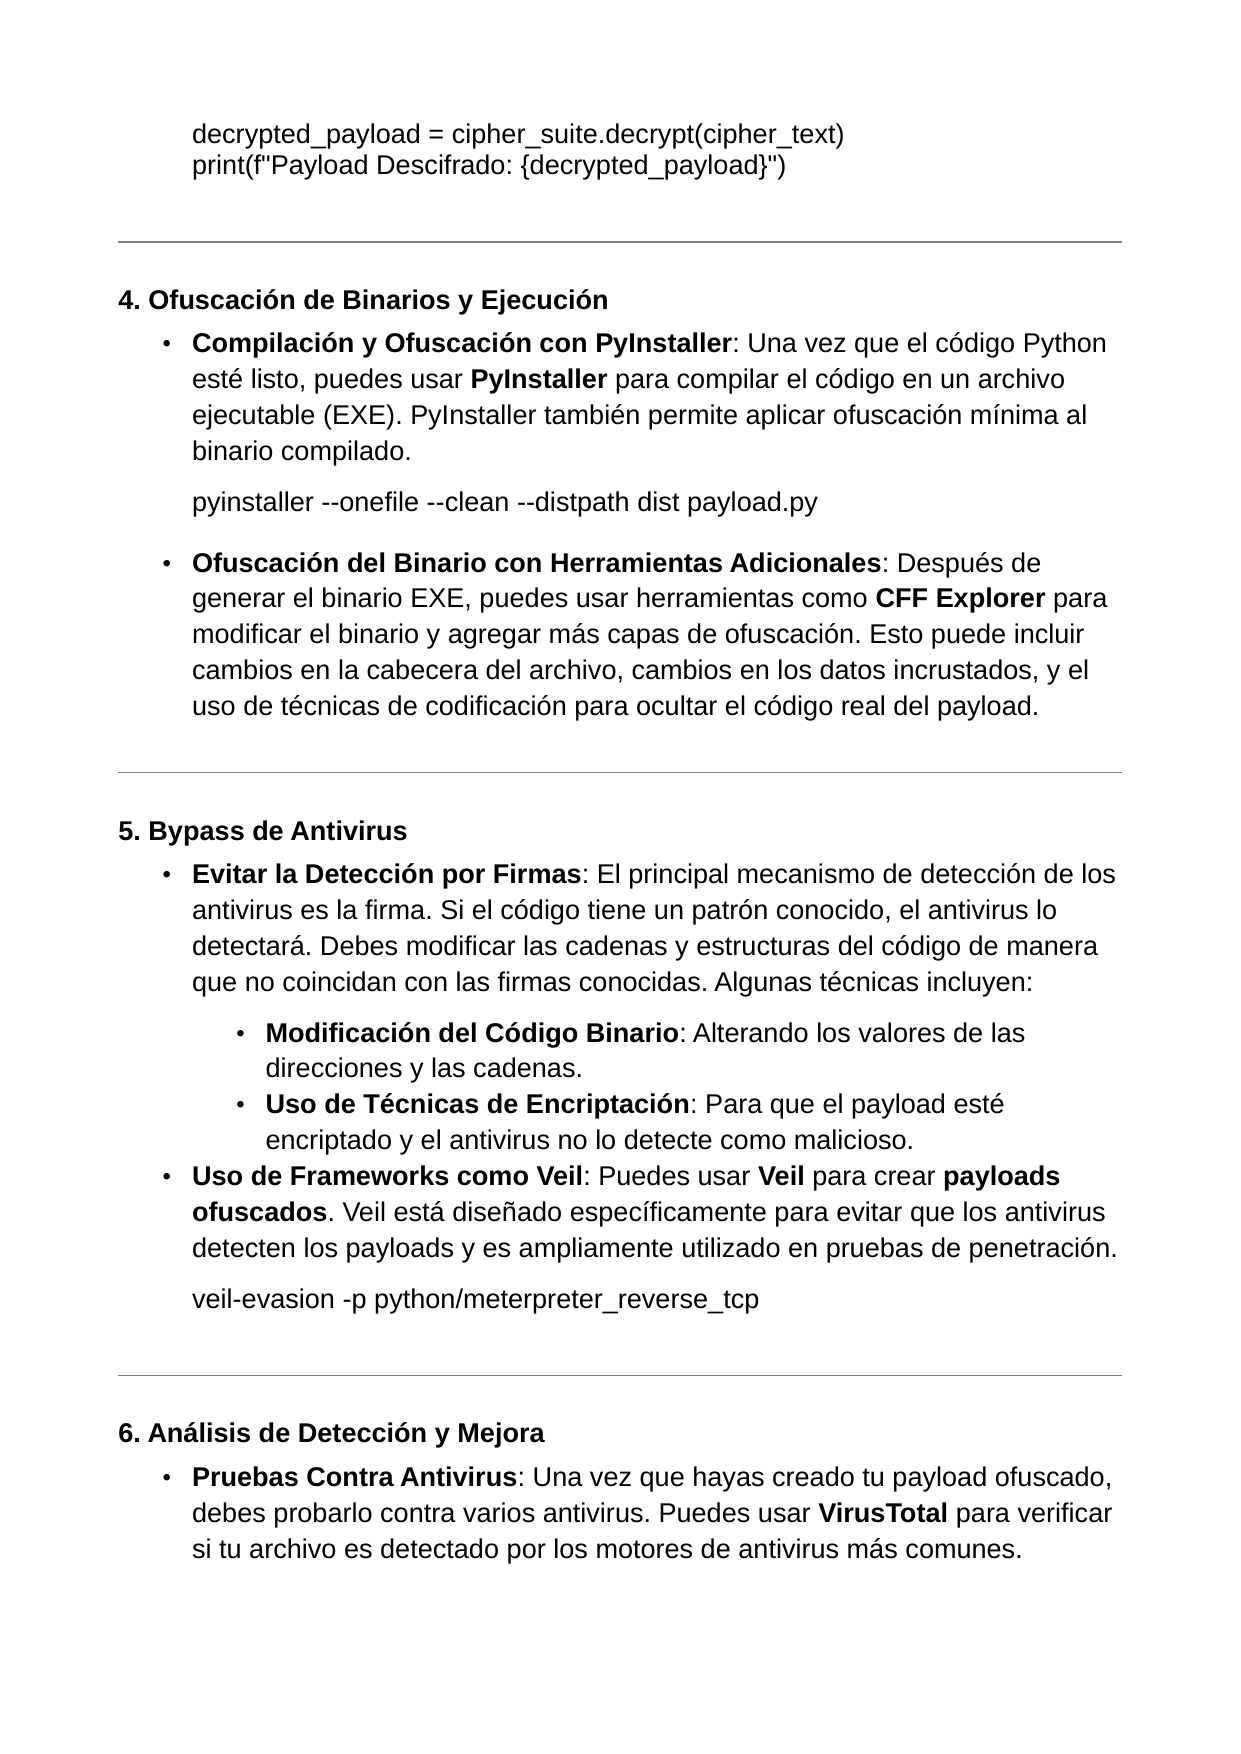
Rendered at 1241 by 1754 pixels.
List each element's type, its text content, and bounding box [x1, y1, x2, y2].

list veil-evasion -p python/meterpreter_reverse_tcp [162, 1283, 1122, 1314]
list Uso de Técnicas de Encriptación: Para que el payload esté encriptado y el antivirus no lo detecte como malicioso. [236, 1088, 1122, 1156]
list Modificación del Código Binario: Alterando los valores de las direcciones y las cadenas. [236, 1017, 1122, 1084]
subtitle 4. Ofuscación de Binarios y Ejecución [118, 284, 1122, 315]
list Compilación y Ofuscación con PyInstaller: Una vez que el código Python esté listo, puedes usar PyInstaller para compilar el código en un archivo ejecutable (EXE). PyInstaller también permite aplicar ofuscación mínima al binario compilado. [162, 327, 1122, 467]
subtitle 5. Bypass de Antivirus [118, 814, 1122, 846]
list Uso de Frameworks como Veil: Puedes usar Veil para crear payloads ofuscados. Veil está diseñado específicamente para evitar que los antivirus detecten los payloads y es ampliamente utilizado en pruebas de penetración. [162, 1160, 1122, 1263]
subtitle 6. Análisis de Detección y Mejora [118, 1417, 1122, 1448]
list Pruebas Contra Antivirus: Una vez que hayas creado tu payload ofuscado, debes probarlo contra varios antivirus. Puedes usar VirusTotal para verificar si tu archivo es detectado por los motores de antivirus más comunes. [162, 1461, 1122, 1564]
list Evitar la Detección por Firmas: El principal mecanismo de detección de los antivirus es la firma. Si el código tiene un patrón conocido, el antivirus lo detectará. Debes modificar las cadenas y estructuras del código de manera que no coincidan con las firmas conocidas. Algunas técnicas incluyen: [162, 858, 1122, 997]
list Ofuscación del Binario con Herramientas Adicionales: Después de generar el binario EXE, puedes usar herramientas como CFF Explorer para modificar el binario y agregar más capas de ofuscación. Esto puede incluir cambios en la cabecera del archivo, cambios en los datos incrustados, y el uso de técnicas de codificación para ocultar el código real del payload. [162, 547, 1122, 722]
list print(f"Payload Descifrado: {decrypted_payload}") [162, 149, 1122, 181]
list decrypted_payload = cipher_suite.decrypt(cipher_text) [162, 118, 1122, 149]
list pyinstaller --onefile --clean --distpath dist payload.py [162, 486, 1122, 517]
